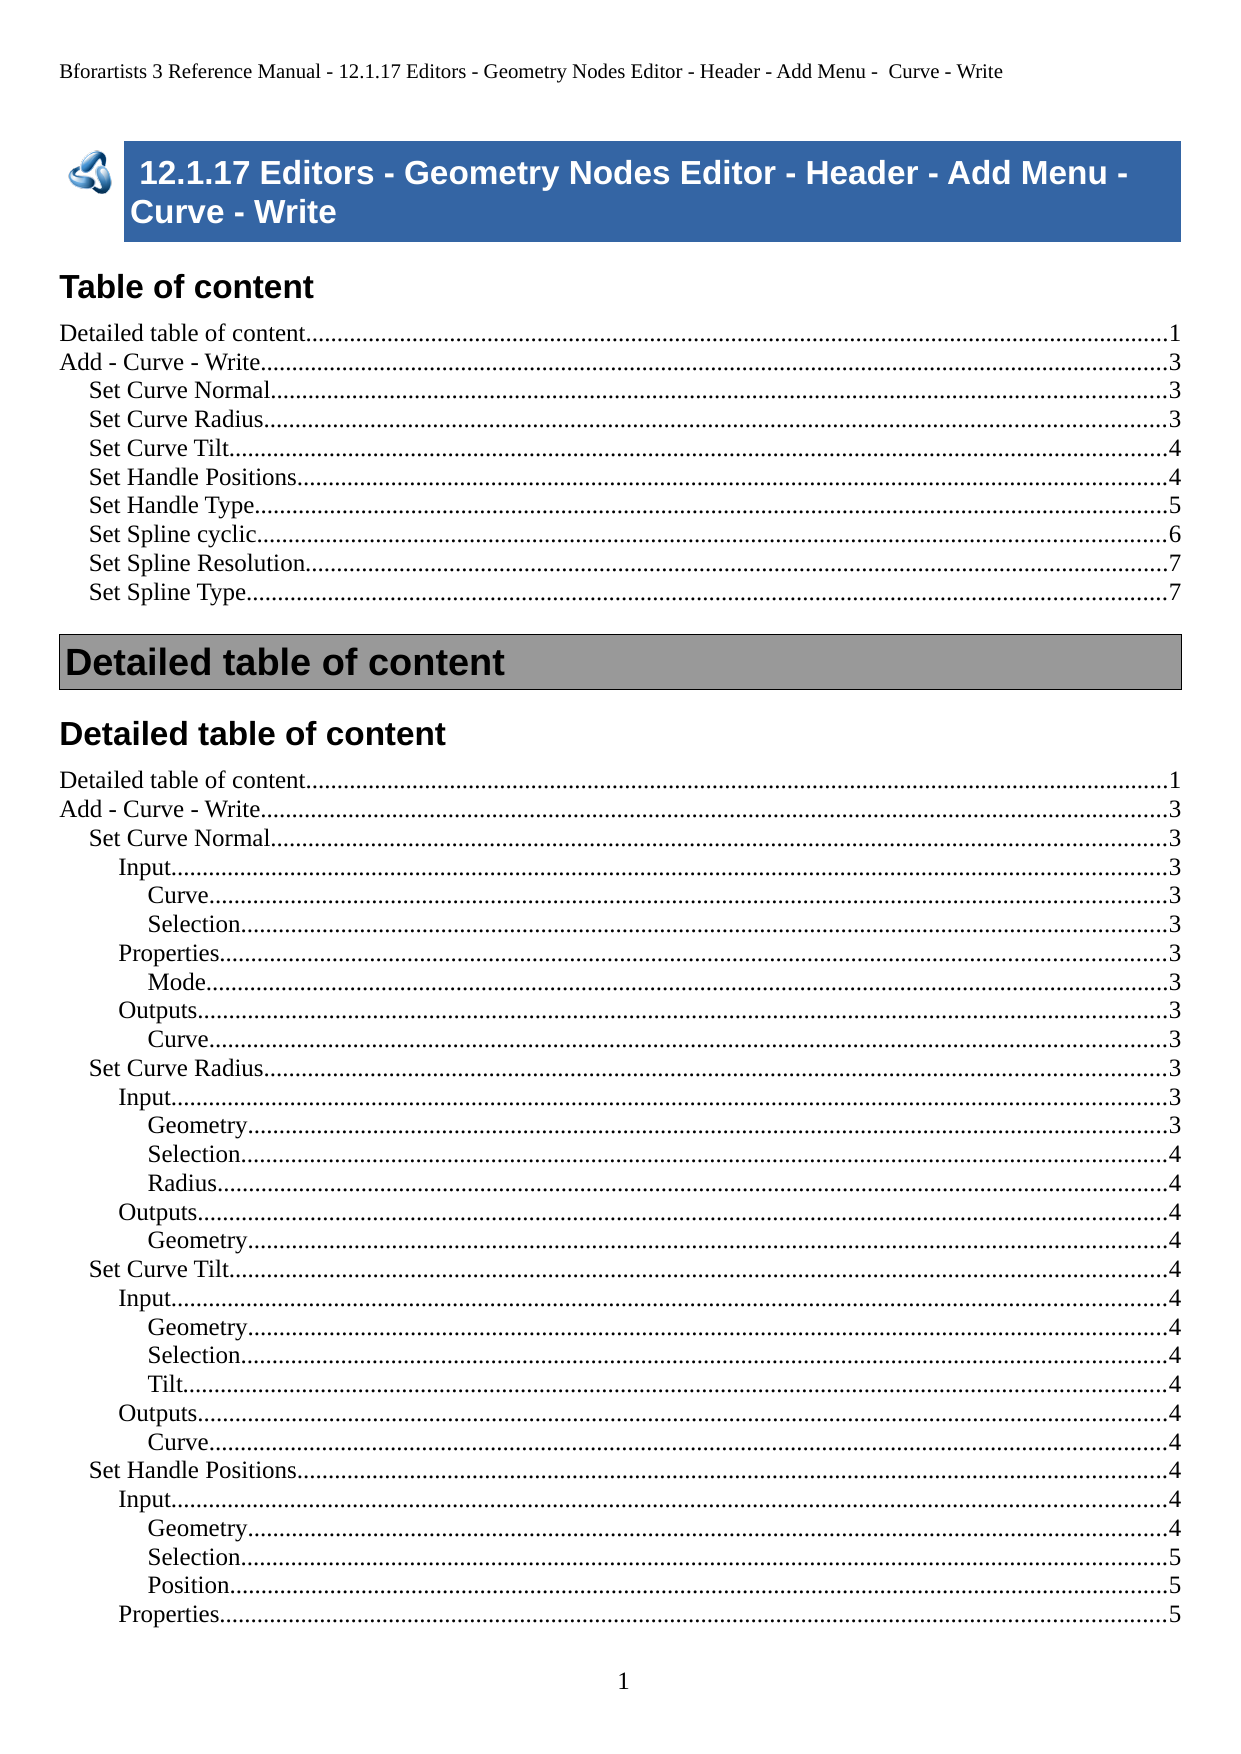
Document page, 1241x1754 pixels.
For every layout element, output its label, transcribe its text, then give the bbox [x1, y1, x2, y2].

text Mode 3 [147, 967, 1181, 995]
text Geometry 4 [147, 1225, 1181, 1254]
text Radius 4 [147, 1168, 1181, 1197]
text Input 4 [118, 1484, 1181, 1513]
text Set Curve Tilt 4 [88, 1254, 1181, 1283]
text Set Curve Normal 3 [88, 823, 1181, 852]
text Set Curve Normal 3 [88, 375, 1181, 404]
subtitle Table of content [59, 267, 1181, 305]
text Set Spline Resolution 7 [88, 548, 1181, 577]
subtitle Detailed table of content [59, 714, 1181, 753]
text Curve 4 [147, 1427, 1181, 1455]
text Geometry 3 [147, 1110, 1181, 1139]
text Outputs 4 [118, 1197, 1181, 1225]
text Outputs 3 [118, 995, 1181, 1024]
text Set Handle Type 5 [88, 490, 1181, 519]
text Selection 3 [147, 909, 1181, 938]
text Set Curve Tilt 4 [88, 433, 1181, 462]
text Set Spline cyclic 6 [88, 519, 1181, 548]
text Tilt 4 [147, 1369, 1181, 1398]
text Outputs 4 [118, 1398, 1181, 1427]
text Selection 4 [147, 1340, 1181, 1369]
text Add - Curve - Write 3 [59, 347, 1181, 375]
text Curve 3 [147, 1024, 1181, 1053]
text Geometry 4 [147, 1312, 1181, 1340]
text Position 5 [147, 1570, 1181, 1599]
text Geometry 4 [147, 1513, 1181, 1542]
text Set Spline Type 7 [88, 577, 1181, 605]
text Set Handle Positions 4 [88, 462, 1181, 490]
table_header 12.1.17 Editors - Geometry Nodes Editor - Header - Add Menu - Curve - Write [124, 141, 1181, 242]
text Set Handle Positions 4 [88, 1455, 1181, 1484]
text Detailed table of content 1 [59, 318, 1181, 347]
text Input 3 [118, 852, 1181, 880]
table_header Detailed table of content [60, 635, 1181, 689]
text Properties 3 [118, 938, 1181, 967]
text Set Curve Radius 3 [88, 404, 1181, 433]
text Curve 3 [147, 880, 1181, 909]
text Selection 4 [147, 1139, 1181, 1168]
table_header [59, 141, 124, 242]
text Input 4 [118, 1283, 1181, 1312]
text Selection 5 [147, 1542, 1181, 1570]
text Detailed table of content 1 [59, 765, 1181, 794]
text Add - Curve - Write 3 [59, 794, 1181, 823]
text Input 3 [118, 1082, 1181, 1110]
text Properties 5 [118, 1599, 1181, 1628]
picture [65, 147, 114, 197]
text Set Curve Radius 3 [88, 1053, 1181, 1082]
